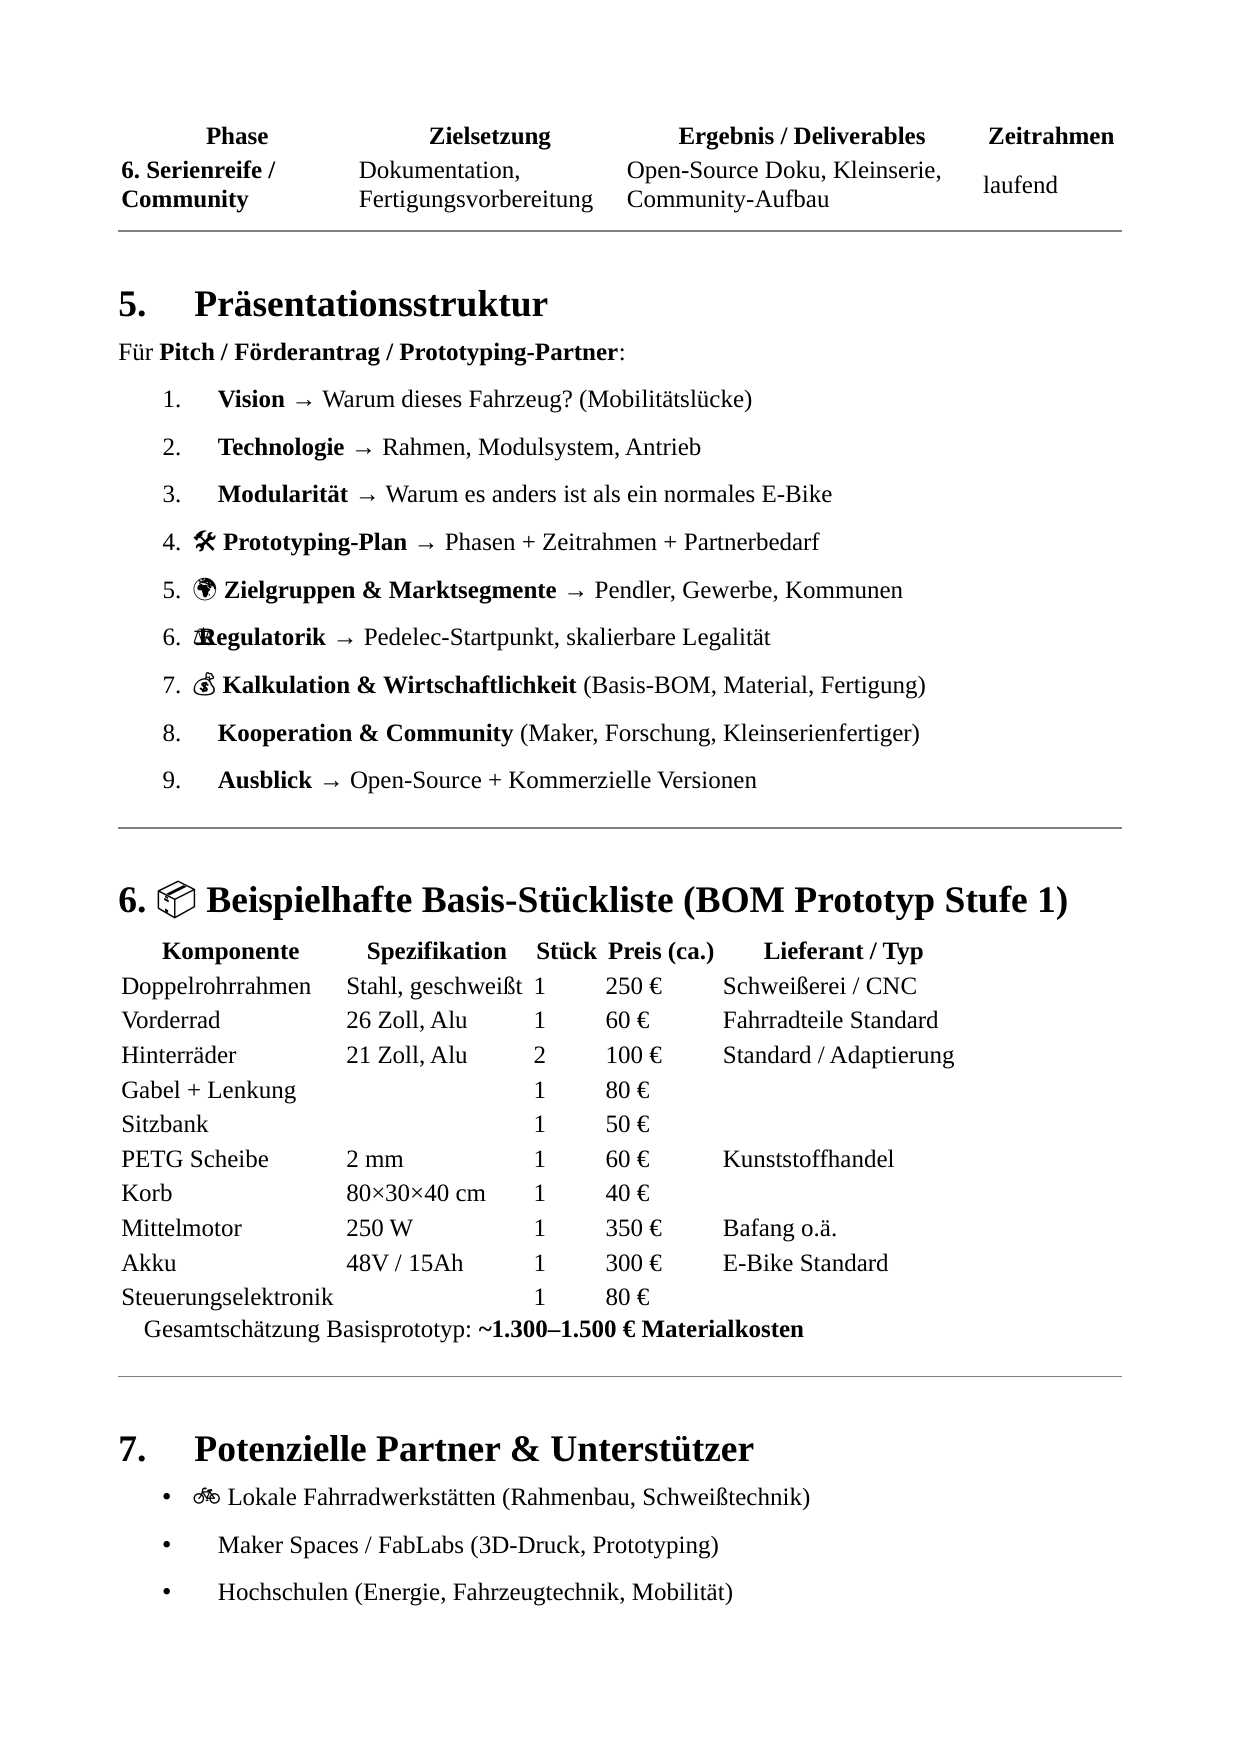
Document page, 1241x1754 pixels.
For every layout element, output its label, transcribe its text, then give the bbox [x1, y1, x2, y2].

table_cell [720, 1072, 967, 1106]
list 🛠️ Prototyping-Plan → Phasen + Zeitrahmen + Partnerbedarf [162, 527, 1122, 556]
table_cell [720, 1279, 967, 1314]
table_cell 1 [530, 1176, 602, 1210]
subtitle 6. 📦 Beispielhafte Basis-Stückliste (BOM Prototyp Stufe 1) [118, 878, 1122, 921]
table_cell 2 [530, 1037, 602, 1072]
table_cell [343, 1279, 530, 1314]
table_header Phase [118, 118, 356, 153]
table_cell Open-Source Doku, Kleinserie, Community-Aufbau [624, 153, 980, 216]
list 🚀 Ausblick → Open-Source + Kommerzielle Versionen [162, 765, 1122, 794]
table_header Preis (ca.) [603, 934, 720, 968]
table_cell 250 € [603, 968, 720, 1003]
table_cell E-Bike Standard [720, 1245, 967, 1279]
table_cell 60 € [603, 1003, 720, 1037]
table_cell [343, 1106, 530, 1141]
subtitle 7. 🤝 Potenzielle Partner & Unterstützer [118, 1427, 1122, 1470]
table_cell Schweißerei / CNC [720, 968, 967, 1003]
table_cell 2 mm [343, 1141, 530, 1176]
table_cell Stahl, geschweißt [343, 968, 530, 1003]
list 🌍 Zielgruppen & Marktsegmente → Pendler, Gewerbe, Kommunen [162, 575, 1122, 603]
table_header Spezifikation [343, 934, 530, 968]
table_header Zielsetzung [356, 118, 624, 153]
table_header Zeitrahmen [980, 118, 1122, 153]
table_cell 1 [530, 1106, 602, 1141]
table_cell 40 € [603, 1176, 720, 1210]
table_cell 6. Serienreife / Community [118, 153, 356, 216]
table_cell 1 [530, 968, 602, 1003]
text Für Pitch / Förderantrag / Prototyping-Partner: [118, 337, 1122, 366]
table_cell [720, 1106, 967, 1141]
table_cell 80×30×40 cm [343, 1176, 530, 1210]
list 🏫 Hochschulen (Energie, Fahrzeugtechnik, Mobilität) [162, 1577, 1122, 1606]
table_cell 1 [530, 1245, 602, 1279]
table_cell 50 € [603, 1106, 720, 1141]
table_cell 21 Zoll, Alu [343, 1037, 530, 1072]
table_cell 80 € [603, 1279, 720, 1314]
table_cell PETG Scheibe [118, 1141, 343, 1176]
list 🧰 Maker Spaces / FabLabs (3D-Druck, Prototyping) [162, 1530, 1122, 1559]
table_cell Doppelrohrrahmen [118, 968, 343, 1003]
table_cell Kunststoffhandel [720, 1141, 967, 1176]
table_cell Sitzbank [118, 1106, 343, 1141]
table_cell Gabel + Lenkung [118, 1072, 343, 1106]
table_cell Mittelmotor [118, 1210, 343, 1245]
table_cell Steuerungselektronik [118, 1279, 343, 1314]
table_cell 1 [530, 1279, 602, 1314]
table_cell 100 € [603, 1037, 720, 1072]
subtitle 5. 📑 Präsentationsstruktur [118, 281, 1122, 324]
table_cell 48V / 15Ah [343, 1245, 530, 1279]
table_cell 1 [530, 1141, 602, 1176]
table_cell 350 € [603, 1210, 720, 1245]
table_header Lieferant / Typ [720, 934, 967, 968]
list ⚖️ Regulatorik → Pedelec-Startpunkt, skalierbare Legalität [162, 622, 1122, 651]
table_cell 1 [530, 1210, 602, 1245]
table_cell 1 [530, 1072, 602, 1106]
list 🧰 Modularität → Warum es anders ist als ein normales E-Bike [162, 479, 1122, 508]
table_cell Hinterräder [118, 1037, 343, 1072]
table_cell Vorderrad [118, 1003, 343, 1037]
text 📝 Gesamtschätzung Basisprototyp: ~1.300–1.500 € Materialkosten [118, 1314, 1122, 1343]
table_cell 26 Zoll, Alu [343, 1003, 530, 1037]
table_cell 300 € [603, 1245, 720, 1279]
table_cell Korb [118, 1176, 343, 1210]
list 🧠 Vision → Warum dieses Fahrzeug? (Mobilitätslücke) [162, 384, 1122, 413]
table_cell Dokumentation, Fertigungsvorbereitung [356, 153, 624, 216]
table_cell [343, 1072, 530, 1106]
table_cell [720, 1176, 967, 1210]
table_cell Bafang o.ä. [720, 1210, 967, 1245]
table_header Stück [530, 934, 602, 968]
table_header Komponente [118, 934, 343, 968]
table_cell 1 [530, 1003, 602, 1037]
list 🚲 Lokale Fahrradwerkstätten (Rahmenbau, Schweißtechnik) [162, 1482, 1122, 1511]
table_cell Fahrradteile Standard [720, 1003, 967, 1037]
table_cell Standard / Adaptierung [720, 1037, 967, 1072]
list 💰 Kalkulation & Wirtschaftlichkeit (Basis-BOM, Material, Fertigung) [162, 670, 1122, 699]
table_cell 60 € [603, 1141, 720, 1176]
table_cell 80 € [603, 1072, 720, 1106]
list 🤝 Kooperation & Community (Maker, Forschung, Kleinserienfertiger) [162, 718, 1122, 746]
table_cell 250 W [343, 1210, 530, 1245]
table_cell laufend [980, 153, 1122, 216]
table_cell Akku [118, 1245, 343, 1279]
list 📐 Technologie → Rahmen, Modulsystem, Antrieb [162, 432, 1122, 461]
table_header Ergebnis / Deliverables [624, 118, 980, 153]
